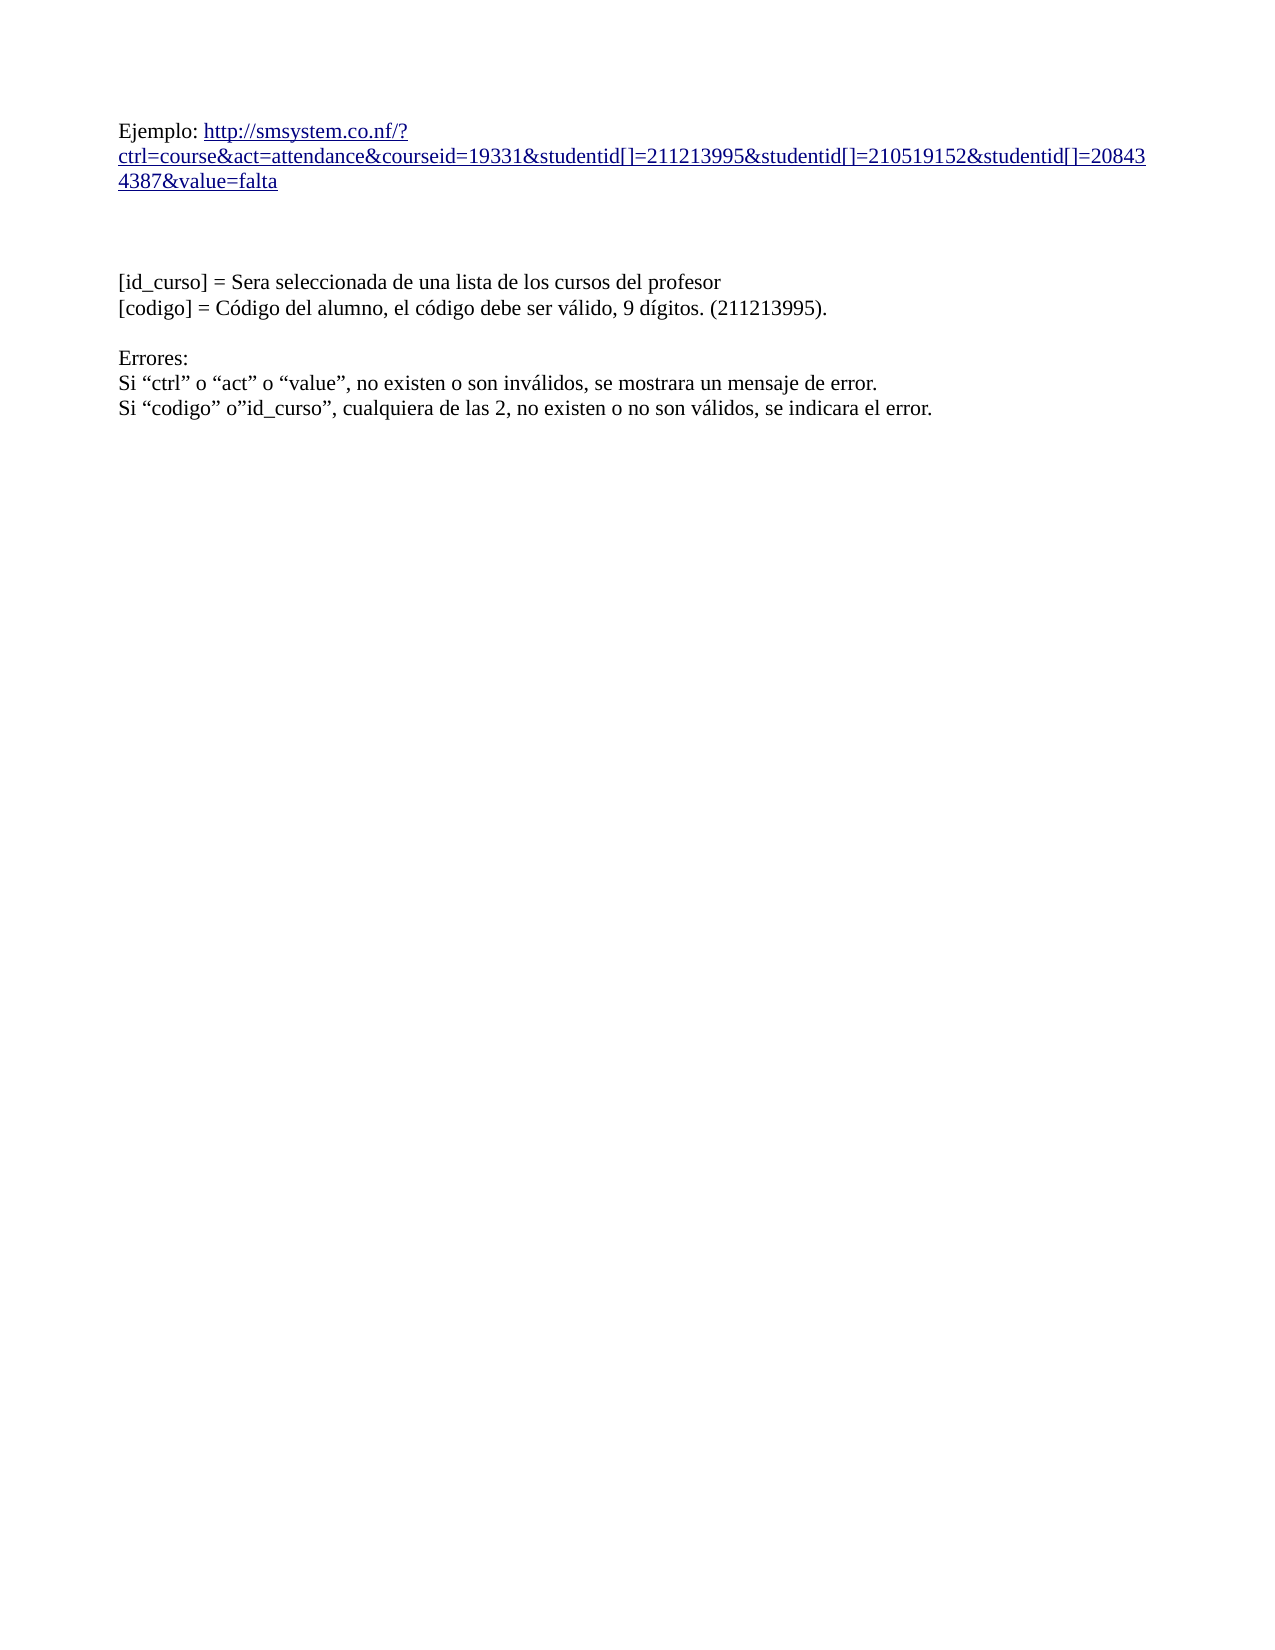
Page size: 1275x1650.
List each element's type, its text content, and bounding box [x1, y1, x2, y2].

text [codigo] = Código del alumno, el código debe ser válido, 9 dígitos. (211213995). [118, 294, 1157, 320]
text Ejemplo: http://smsystem.co.nf/?ctrl=course&act=attendance&courseid=19331&studentid[]=211213995&studentid[]=210519152&studentid[]=208434387&value=falta [118, 118, 1157, 194]
text Errores: [118, 345, 1157, 370]
text [id_curso] = Sera seleccionada de una lista de los cursos del profesor [118, 269, 1157, 294]
text Si “ctrl” o “act” o “value”, no existen o son inválidos, se mostrara un mensaje de error. [118, 370, 1157, 395]
text Si “codigo” o”id_curso”, cualquiera de las 2, no existen o no son válidos, se indicara el error. [118, 395, 1157, 421]
